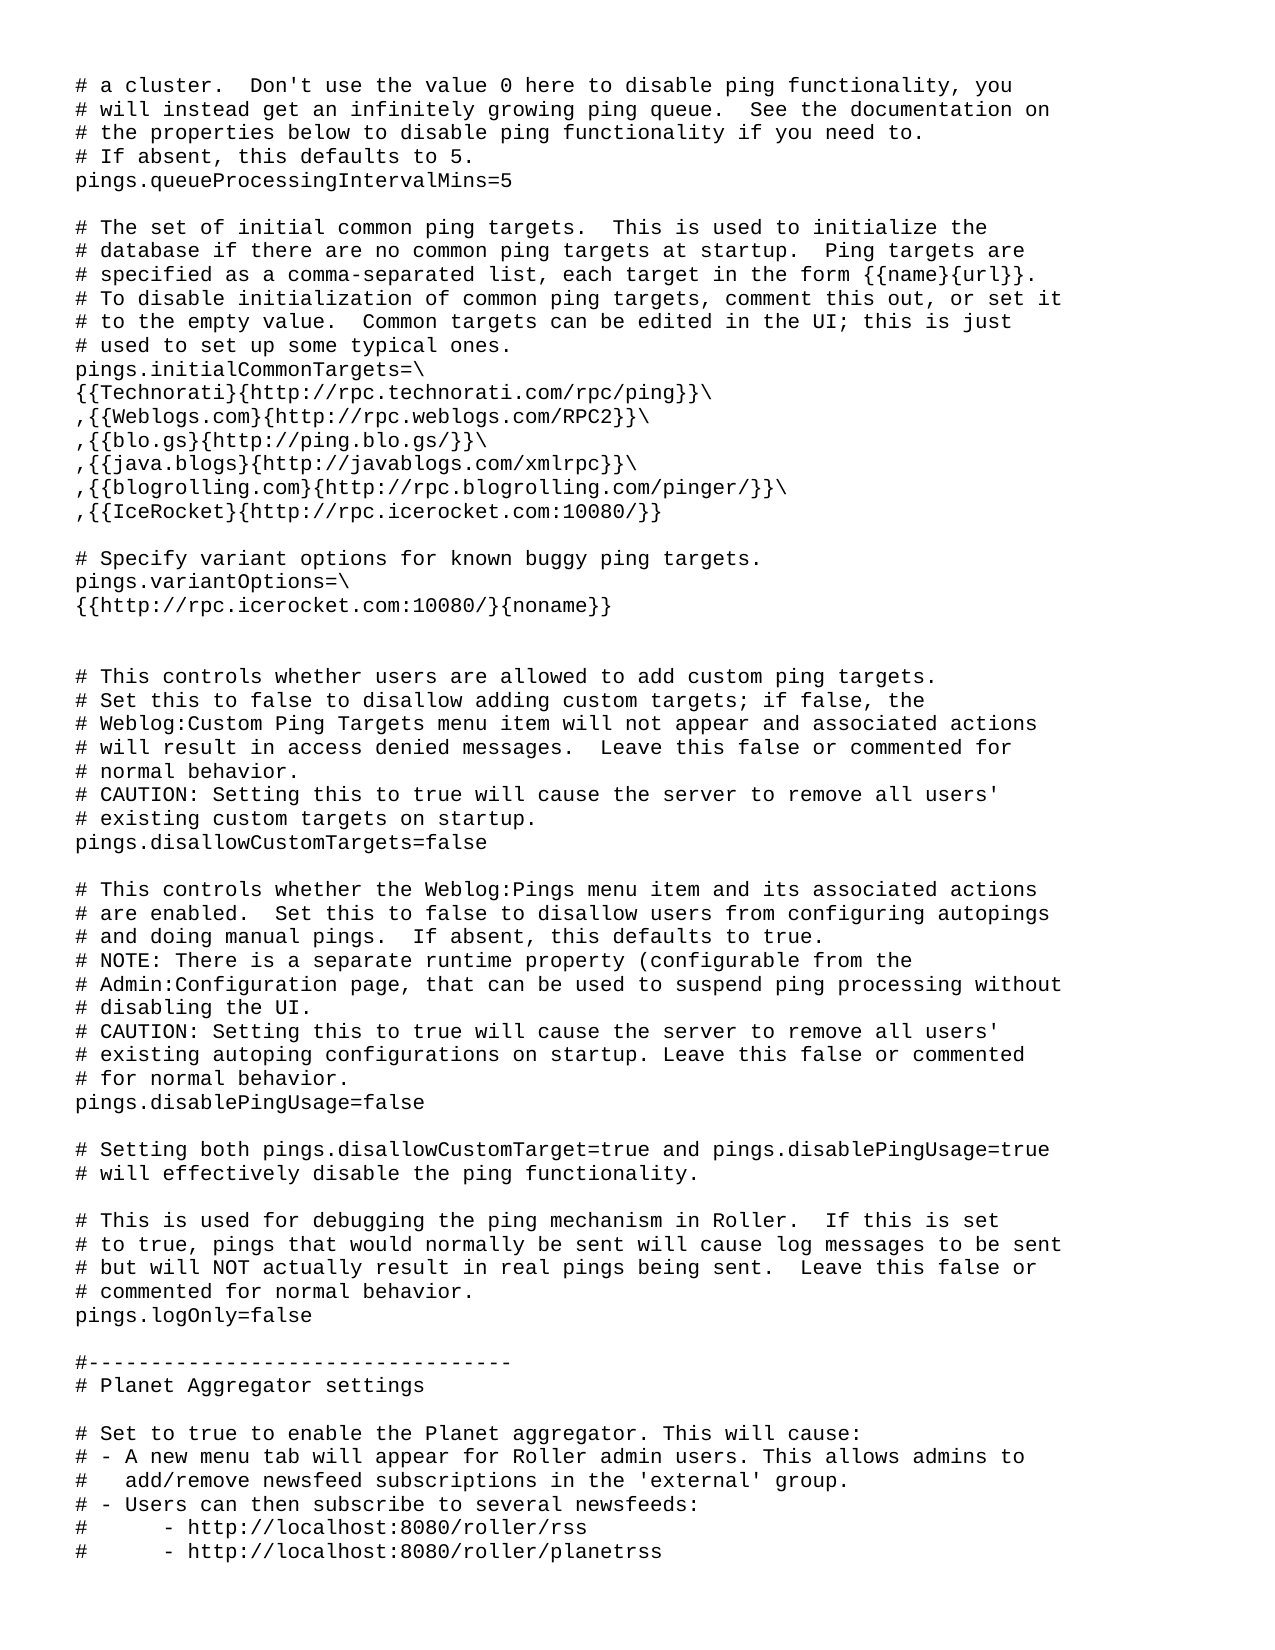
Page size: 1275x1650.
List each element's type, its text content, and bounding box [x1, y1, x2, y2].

text # and doing manual pings. If absent, this defaults to true. [75, 926, 1200, 950]
text # a cluster. Don't use the value 0 here to disable ping functionality, you [75, 75, 1200, 99]
text # - http://localhost:8080/roller/rss [75, 1517, 1200, 1541]
text # The set of initial common ping targets. This is used to initialize the [75, 217, 1200, 241]
text pings.disallowCustomTargets=false [75, 832, 1200, 855]
text # to the empty value. Common targets can be edited in the UI; this is just [75, 311, 1200, 335]
text # Planet Aggregator settings [75, 1376, 1200, 1399]
text # This is used for debugging the ping mechanism in Roller. If this is set [75, 1210, 1200, 1234]
text pings.queueProcessingIntervalMins=5 [75, 169, 1200, 193]
text # existing autoping configurations on startup. Leave this false or commented [75, 1044, 1200, 1068]
text # This controls whether the Weblog:Pings menu item and its associated actions [75, 879, 1200, 903]
text # normal behavior. [75, 761, 1200, 784]
text # will effectively disable the ping functionality. [75, 1163, 1200, 1186]
text # commented for normal behavior. [75, 1281, 1200, 1304]
text # Weblog:Custom Ping Targets menu item will not appear and associated actions [75, 713, 1200, 737]
text {{Technorati}{http://rpc.technorati.com/rpc/ping}}\ [75, 382, 1200, 406]
text ,{{blo.gs}{http://ping.blo.gs/}}\ [75, 430, 1200, 453]
text # to true, pings that would normally be sent will cause log messages to be sent [75, 1234, 1200, 1257]
text # Specify variant options for known buggy ping targets. [75, 548, 1200, 572]
text # Setting both pings.disallowCustomTarget=true and pings.disablePingUsage=true [75, 1139, 1200, 1163]
text # Admin:Configuration page, that can be used to suspend ping processing without [75, 973, 1200, 997]
text # specified as a comma-separated list, each target in the form {{name}{url}}. [75, 264, 1200, 288]
text # for normal behavior. [75, 1068, 1200, 1092]
text # This controls whether users are allowed to add custom ping targets. [75, 666, 1200, 690]
text # CAUTION: Setting this to true will cause the server to remove all users' [75, 1021, 1200, 1044]
text # but will NOT actually result in real pings being sent. Leave this false or [75, 1257, 1200, 1281]
text # existing custom targets on startup. [75, 808, 1200, 832]
text {{http://rpc.icerocket.com:10080/}{noname}} [75, 595, 1200, 619]
text # will instead get an infinitely growing ping queue. See the documentation on [75, 99, 1200, 122]
text # Set this to false to disallow adding custom targets; if false, the [75, 690, 1200, 713]
text # are enabled. Set this to false to disallow users from configuring autopings [75, 903, 1200, 926]
text pings.logOnly=false [75, 1304, 1200, 1328]
text # used to set up some typical ones. [75, 335, 1200, 359]
text # add/remove newsfeed subscriptions in the 'external' group. [75, 1470, 1200, 1494]
text ,{{blogrolling.com}{http://rpc.blogrolling.com/pinger/}}\ [75, 477, 1200, 501]
text # Set to true to enable the Planet aggregator. This will cause: [75, 1423, 1200, 1446]
text # If absent, this defaults to 5. [75, 146, 1200, 169]
text pings.initialCommonTargets=\ [75, 359, 1200, 382]
text # database if there are no common ping targets at startup. Ping targets are [75, 241, 1200, 264]
text ,{{java.blogs}{http://javablogs.com/xmlrpc}}\ [75, 453, 1200, 477]
text # - http://localhost:8080/roller/planetrss [75, 1541, 1200, 1565]
text ,{{IceRocket}{http://rpc.icerocket.com:10080/}} [75, 501, 1200, 524]
text # - Users can then subscribe to several newsfeeds: [75, 1494, 1200, 1517]
text ,{{Weblogs.com}{http://rpc.weblogs.com/RPC2}}\ [75, 406, 1200, 430]
text # - A new menu tab will appear for Roller admin users. This allows admins to [75, 1446, 1200, 1470]
text # To disable initialization of common ping targets, comment this out, or set it [75, 288, 1200, 311]
text pings.disablePingUsage=false [75, 1092, 1200, 1115]
text #---------------------------------- [75, 1352, 1200, 1376]
text # CAUTION: Setting this to true will cause the server to remove all users' [75, 784, 1200, 808]
text pings.variantOptions=\ [75, 572, 1200, 595]
text # will result in access denied messages. Leave this false or commented for [75, 737, 1200, 761]
text # NOTE: There is a separate runtime property (configurable from the [75, 950, 1200, 973]
text # disabling the UI. [75, 997, 1200, 1021]
text # the properties below to disable ping functionality if you need to. [75, 122, 1200, 146]
